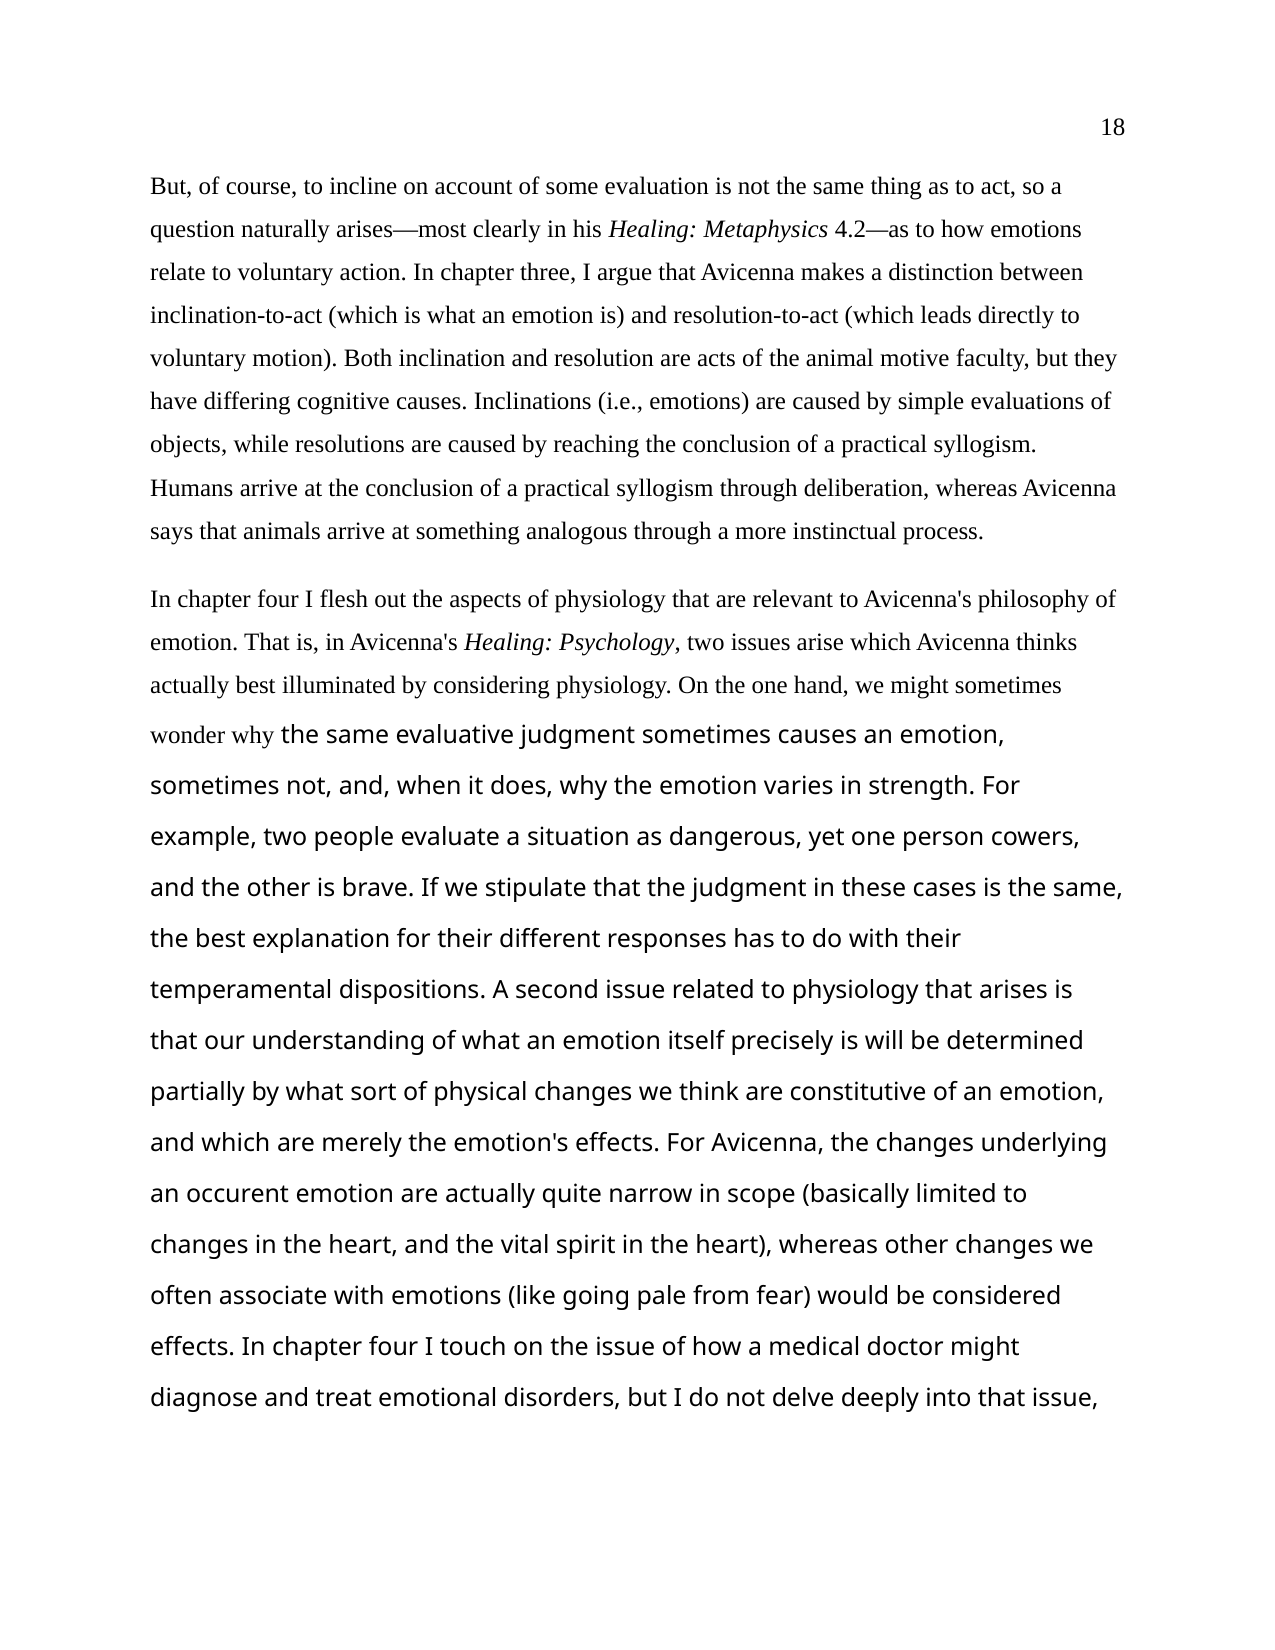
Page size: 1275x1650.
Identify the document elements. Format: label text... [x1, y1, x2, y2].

text In chapter four I flesh out the aspects of physiology that are relevant to Avicenna's philosophy of emotion. That is, in Avicenna's Healing: Psychology, two issues arise which Avicenna thinks actually best illuminated by considering physiology. On the one hand, we might sometimes wonder why the same evaluative judgment sometimes causes an emotion, sometimes not, and, when it does, why the emotion varies in strength. For example, two people evaluate a situation as dangerous, yet one person cowers, and the other is brave. If we stipulate that the judgment in these cases is the same, the best explanation for their different responses has to do with their temperamental dispositions. A second issue related to physiology that arises is that our understanding of what an emotion itself precisely is will be determined partially by what sort of physical changes we think are constitutive of an emotion, and which are merely the emotion's effects. For Avicenna, the changes underlying an occurent emotion are actually quite narrow in scope (basically limited to changes in the heart, and the vital spirit in the heart), whereas other changes we often associate with emotions (like going pale from fear) would be considered effects. In chapter four I touch on the issue of how a medical doctor might diagnose and treat emotional disorders, but I do not delve deeply into that issue, [150, 584, 1125, 1414]
text But, of course, to incline on account of some evaluation is not the same thing as to act, so a question naturally arises—most clearly in his Healing: Metaphysics 4.2—as to how emotions relate to voluntary action. In chapter three, I argue that Avicenna makes a distinction between inclination-to-act (which is what an emotion is) and resolution-to-act (which leads directly to voluntary motion). Both inclination and resolution are acts of the animal motive faculty, but they have differing cognitive causes. Inclinations (i.e., emotions) are caused by simple evaluations of objects, while resolutions are caused by reaching the conclusion of a practical syllogism. Humans arrive at the conclusion of a practical syllogism through deliberation, whereas Avicenna says that animals arrive at something analogous through a more instinctual process. [150, 171, 1125, 544]
